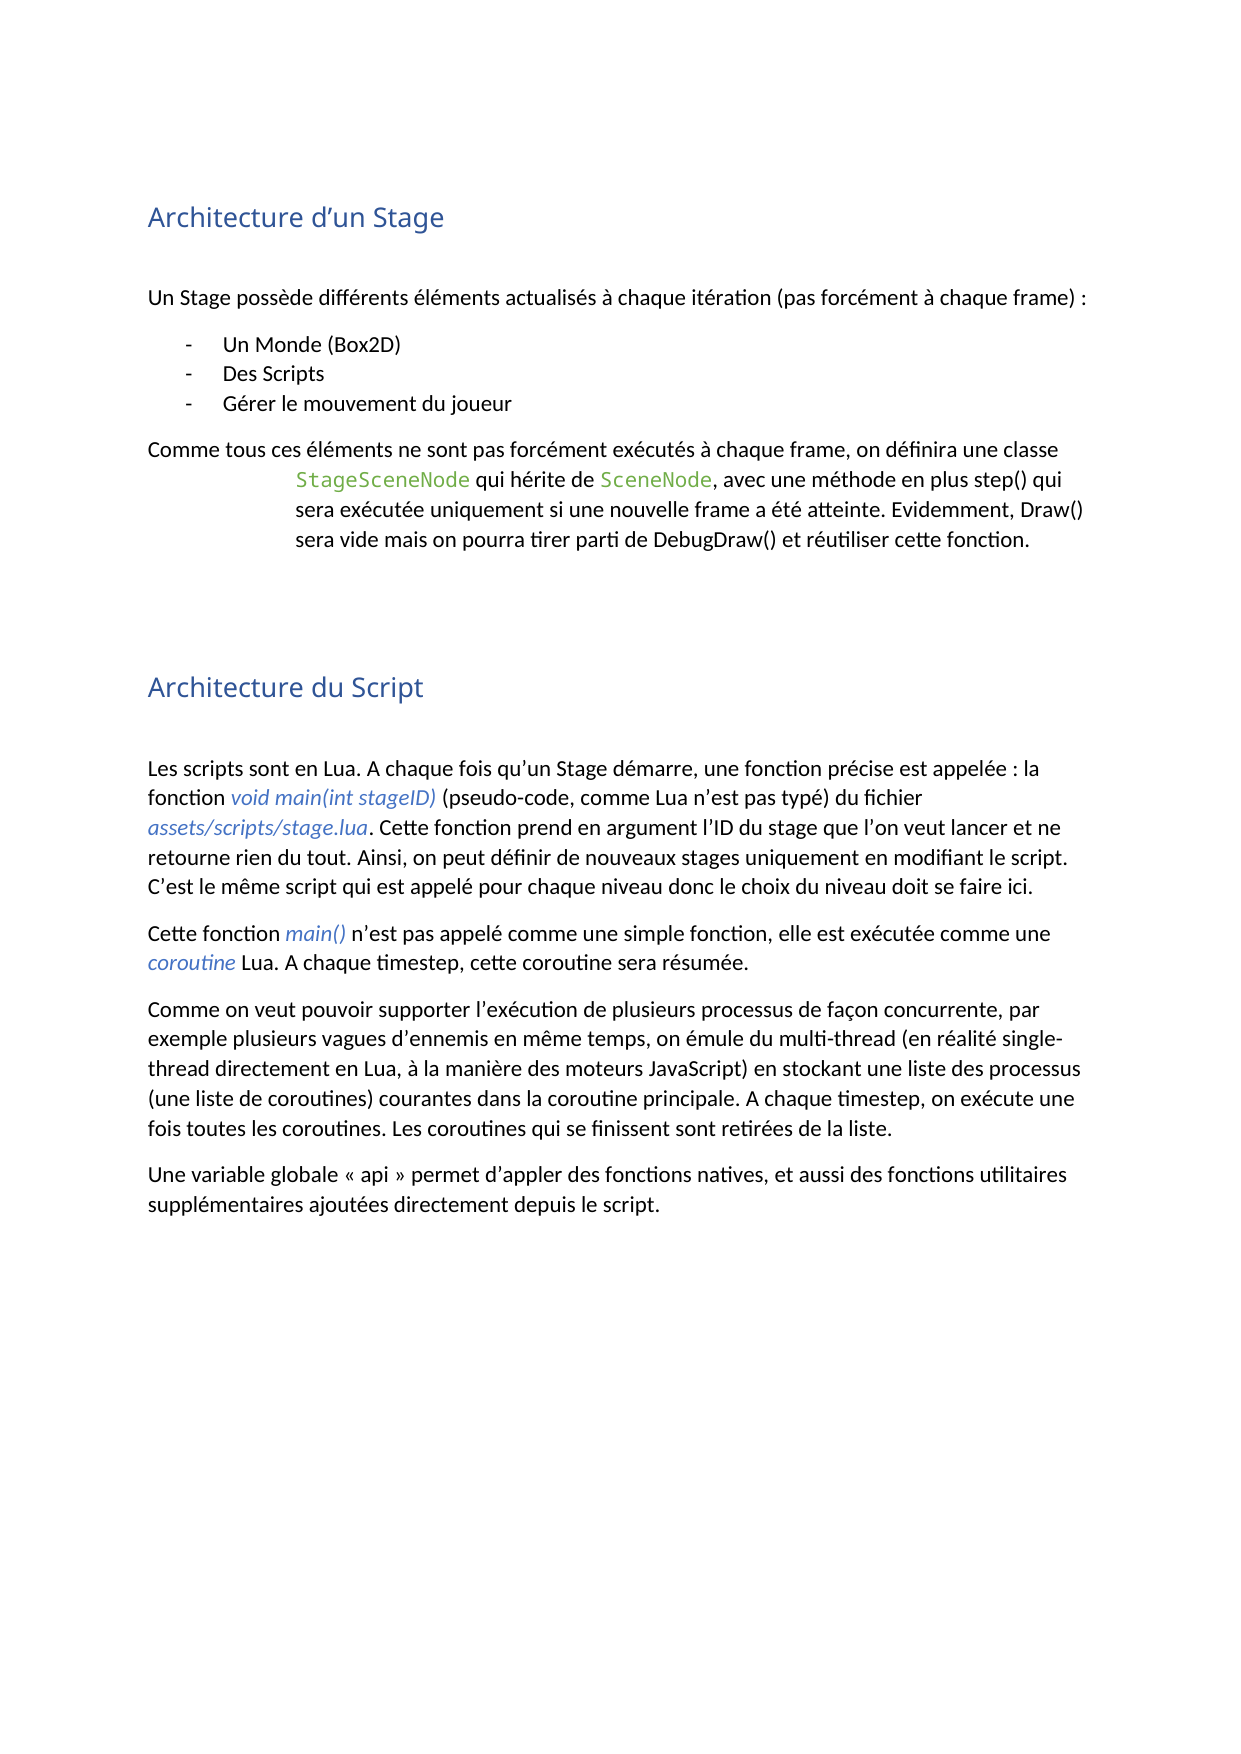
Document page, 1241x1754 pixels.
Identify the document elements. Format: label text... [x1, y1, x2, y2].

list Gérer le mouvement du joueur [185, 389, 1093, 417]
text Un Stage possède différents éléments actualisés à chaque itération (pas forcément à chaque frame) : [148, 283, 1093, 312]
list Des Scripts [185, 359, 1093, 388]
text Comme on veut pouvoir supporter l’exécution de plusieurs processus de façon concurrente, par exemple plusieurs vagues d’ennemis en même temps, on émule du multi-thread (en réalité single-thread directement en Lua, à la manière des moteurs JavaScript) en stockant une liste des processus (une liste de coroutines) courantes dans la coroutine principale. A chaque timestep, on exécute une fois toutes les coroutines. Les coroutines qui se finissent sont retirées de la liste. [148, 995, 1093, 1142]
text Les scripts sont en Lua. A chaque fois qu’un Stage démarre, une fonction précise est appelée : la fonction void main(int stageID) (pseudo-code, comme Lua n’est pas typé) du fichier assets/scripts/stage.lua. Cette fonction prend en argument l’ID du stage que l’on veut lancer et ne retourne rien du tout. Ainsi, on peut définir de nouveaux stages uniquement en modifiant le script. C’est le même script qui est appelé pour chaque niveau donc le choix du niveau doit se faire ici. [148, 754, 1093, 901]
text Cette fonction main() n’est pas appelé comme une simple fonction, elle est exécutée comme une coroutine Lua. A chaque timestep, cette coroutine sera résumée. [148, 919, 1093, 977]
text Une variable globale « api » permet d’appler des fonctions natives, et aussi des fonctions utilitaires supplémentaires ajoutées directement depuis le script. [148, 1160, 1093, 1218]
list Un Monde (Box2D) [185, 330, 1093, 358]
subtitle Architecture d’un Stage [148, 198, 1093, 235]
text Comme tous ces éléments ne sont pas forcément exécutés à chaque frame, on définira une classe StageSceneNode qui hérite de SceneNode, avec une méthode en plus step() qui sera exécutée uniquement si une nouvelle frame a été atteinte. Evidemment, Draw() sera vide mais on pourra tirer parti de DebugDraw() et réutiliser cette fonction. [148, 436, 1093, 553]
subtitle Architecture du Script [148, 668, 1093, 705]
